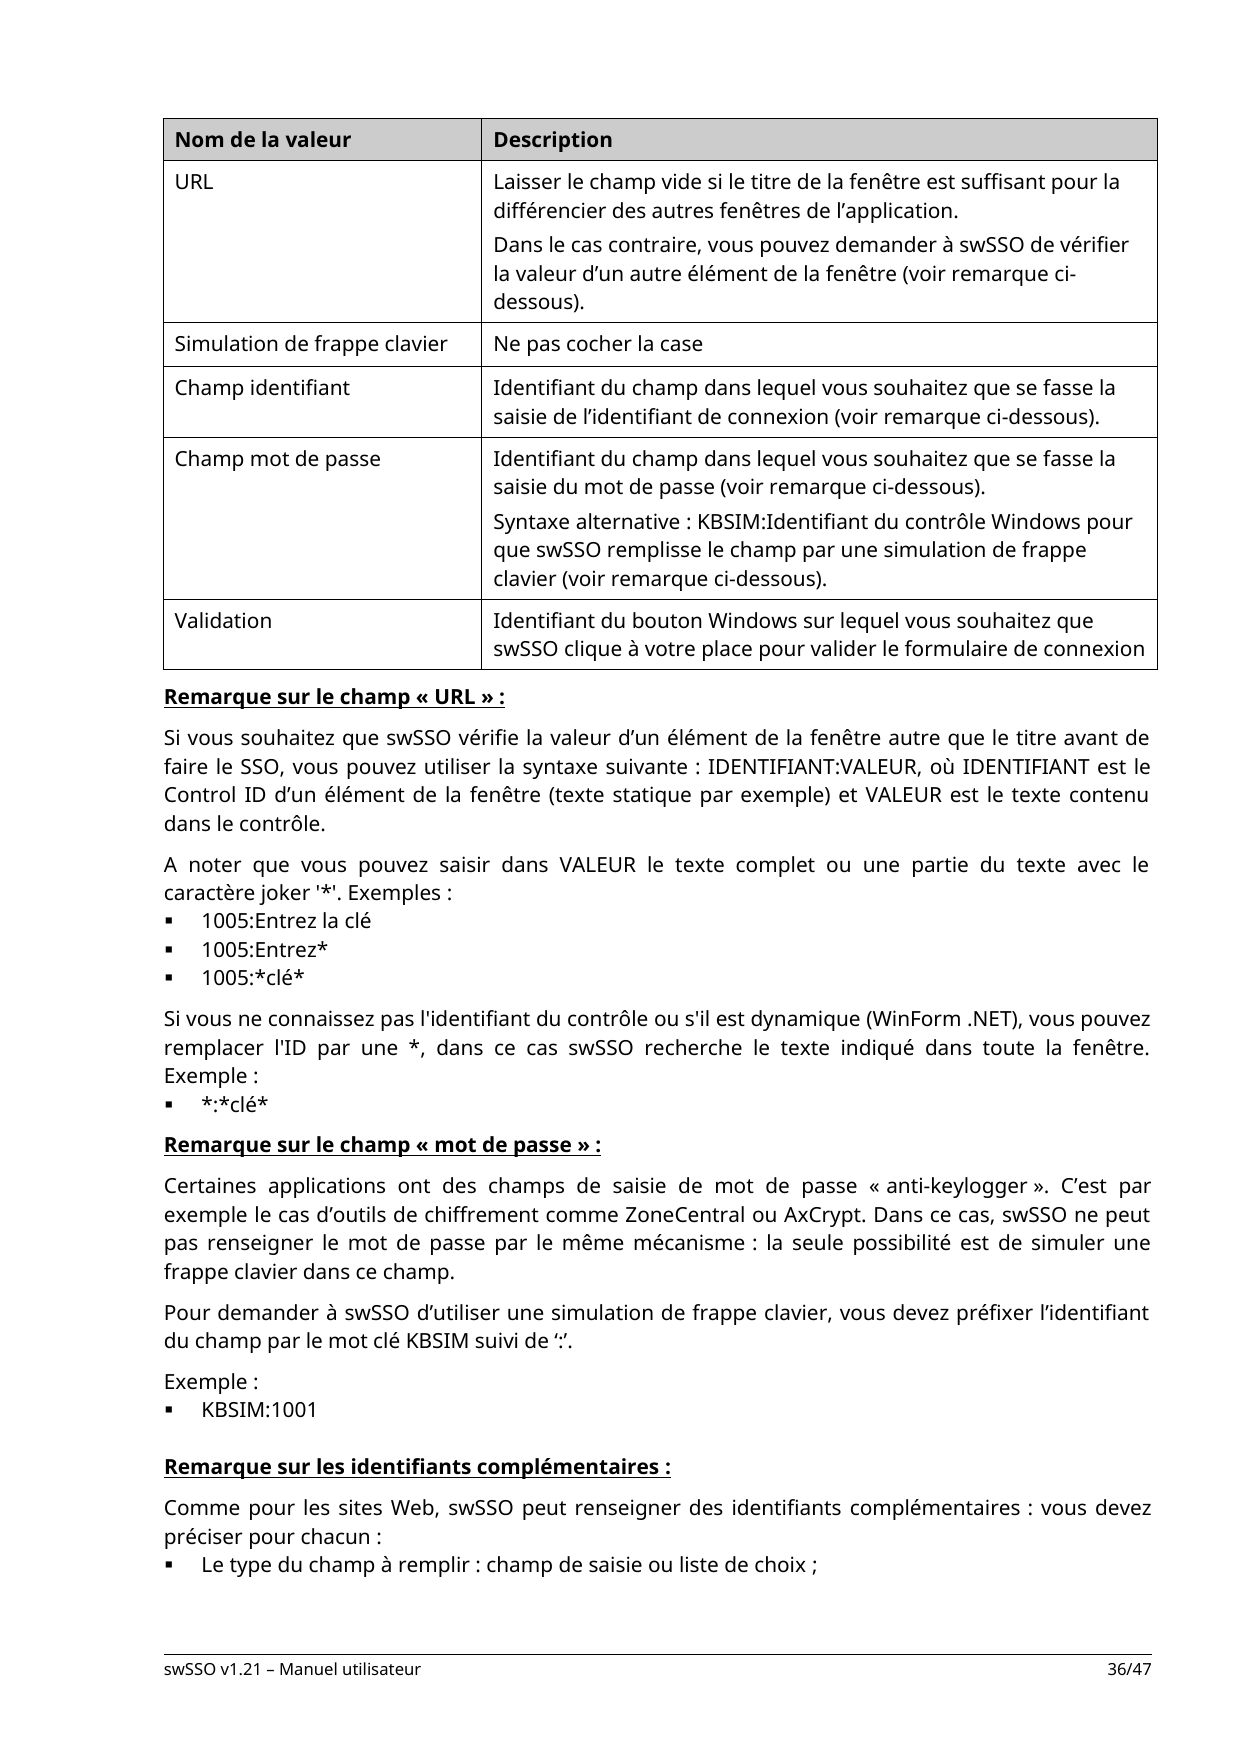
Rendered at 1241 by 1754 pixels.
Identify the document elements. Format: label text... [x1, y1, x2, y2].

text Certaines applications ont des champs de saisie de mot de passe « anti-keylogger ». C’est par exemple le cas d’outils de chiffrement comme ZoneCentral ou AxCrypt. Dans ce cas, swSSO ne peut pas renseigner le mot de passe par le même mécanisme : la seule possibilité est de simuler une frappe clavier dans ce champ. [164, 1172, 1152, 1285]
list Le type du champ à remplir : champ de saisie ou liste de choix ; [164, 1550, 1152, 1579]
text Remarque sur le champ « URL » : [164, 682, 1152, 711]
list 1005:Entrez* [164, 935, 1152, 963]
table_cell Champ identifiant [164, 367, 481, 437]
list *:*clé* [164, 1090, 1152, 1118]
list KBSIM:1001 [164, 1396, 1152, 1424]
table_cell Identifiant du champ dans lequel vous souhaitez que se fasse la saisie du mot de passe (voir remarque ci-dessous). Syntaxe alternative : KBSIM:Identifiant du contrôle Windows pour que swSSO remplisse le champ par une simulation de frappe clavier (voir remarque ci-dessous). [482, 438, 1157, 598]
list 1005:*clé* [164, 963, 1152, 992]
table_cell Ne pas cocher la case [482, 323, 1157, 366]
text Pour demander à swSSO d’utiliser une simulation de frappe clavier, vous devez préfixer l’identifiant du champ par le mot clé KBSIM suivi de ‘:’. [164, 1298, 1152, 1355]
list Remarque sur les identifiants complémentaires : [164, 1452, 1152, 1481]
text Si vous ne connaissez pas l'identifiant du contrôle ou s'il est dynamique (WinForm .NET), vous pouvez remplacer l'ID par une *, dans ce cas swSSO recherche le texte indiqué dans toute la fenêtre. Exemple : [164, 1004, 1152, 1090]
text Comme pour les sites Web, swSSO peut renseigner des identifiants complémentaires : vous devez préciser pour chacun : [164, 1493, 1152, 1550]
table_header Description [482, 119, 1157, 160]
text Si vous souhaitez que swSSO vérifie la valeur d’un élément de la fenêtre autre que le titre avant de faire le SSO, vous pouvez utiliser la syntaxe suivante : IDENTIFIANT:VALEUR, où IDENTIFIANT est le Control ID d’un élément de la fenêtre (texte statique par exemple) et VALEUR est le texte contenu dans le contrôle. [164, 723, 1152, 837]
list 1005:Entrez la clé [164, 907, 1152, 935]
table_cell Identifiant du bouton Windows sur lequel vous souhaitez que swSSO clique à votre place pour valider le formulaire de connexion [482, 600, 1157, 669]
text Remarque sur le champ « mot de passe » : [164, 1131, 1152, 1159]
table_cell Validation [164, 600, 481, 669]
table_header Nom de la valeur [164, 119, 481, 160]
text A noter que vous pouvez saisir dans VALEUR le texte complet ou une partie du texte avec le caractère joker '*'. Exemples : [164, 850, 1152, 907]
table_cell Laisser le champ vide si le titre de la fenêtre est suffisant pour la différencier des autres fenêtres de l’application. Dans le cas contraire, vous pouvez demander à swSSO de vérifier la valeur d’un autre élément de la fenêtre (voir remarque ci-dessous). [482, 161, 1157, 322]
table_cell Champ mot de passe [164, 438, 481, 598]
table_cell Simulation de frappe clavier [164, 323, 481, 366]
table_cell URL [164, 161, 481, 322]
table_cell Identifiant du champ dans lequel vous souhaitez que se fasse la saisie de l’identifiant de connexion (voir remarque ci-dessous). [482, 367, 1157, 437]
text Exemple : [164, 1367, 1152, 1396]
